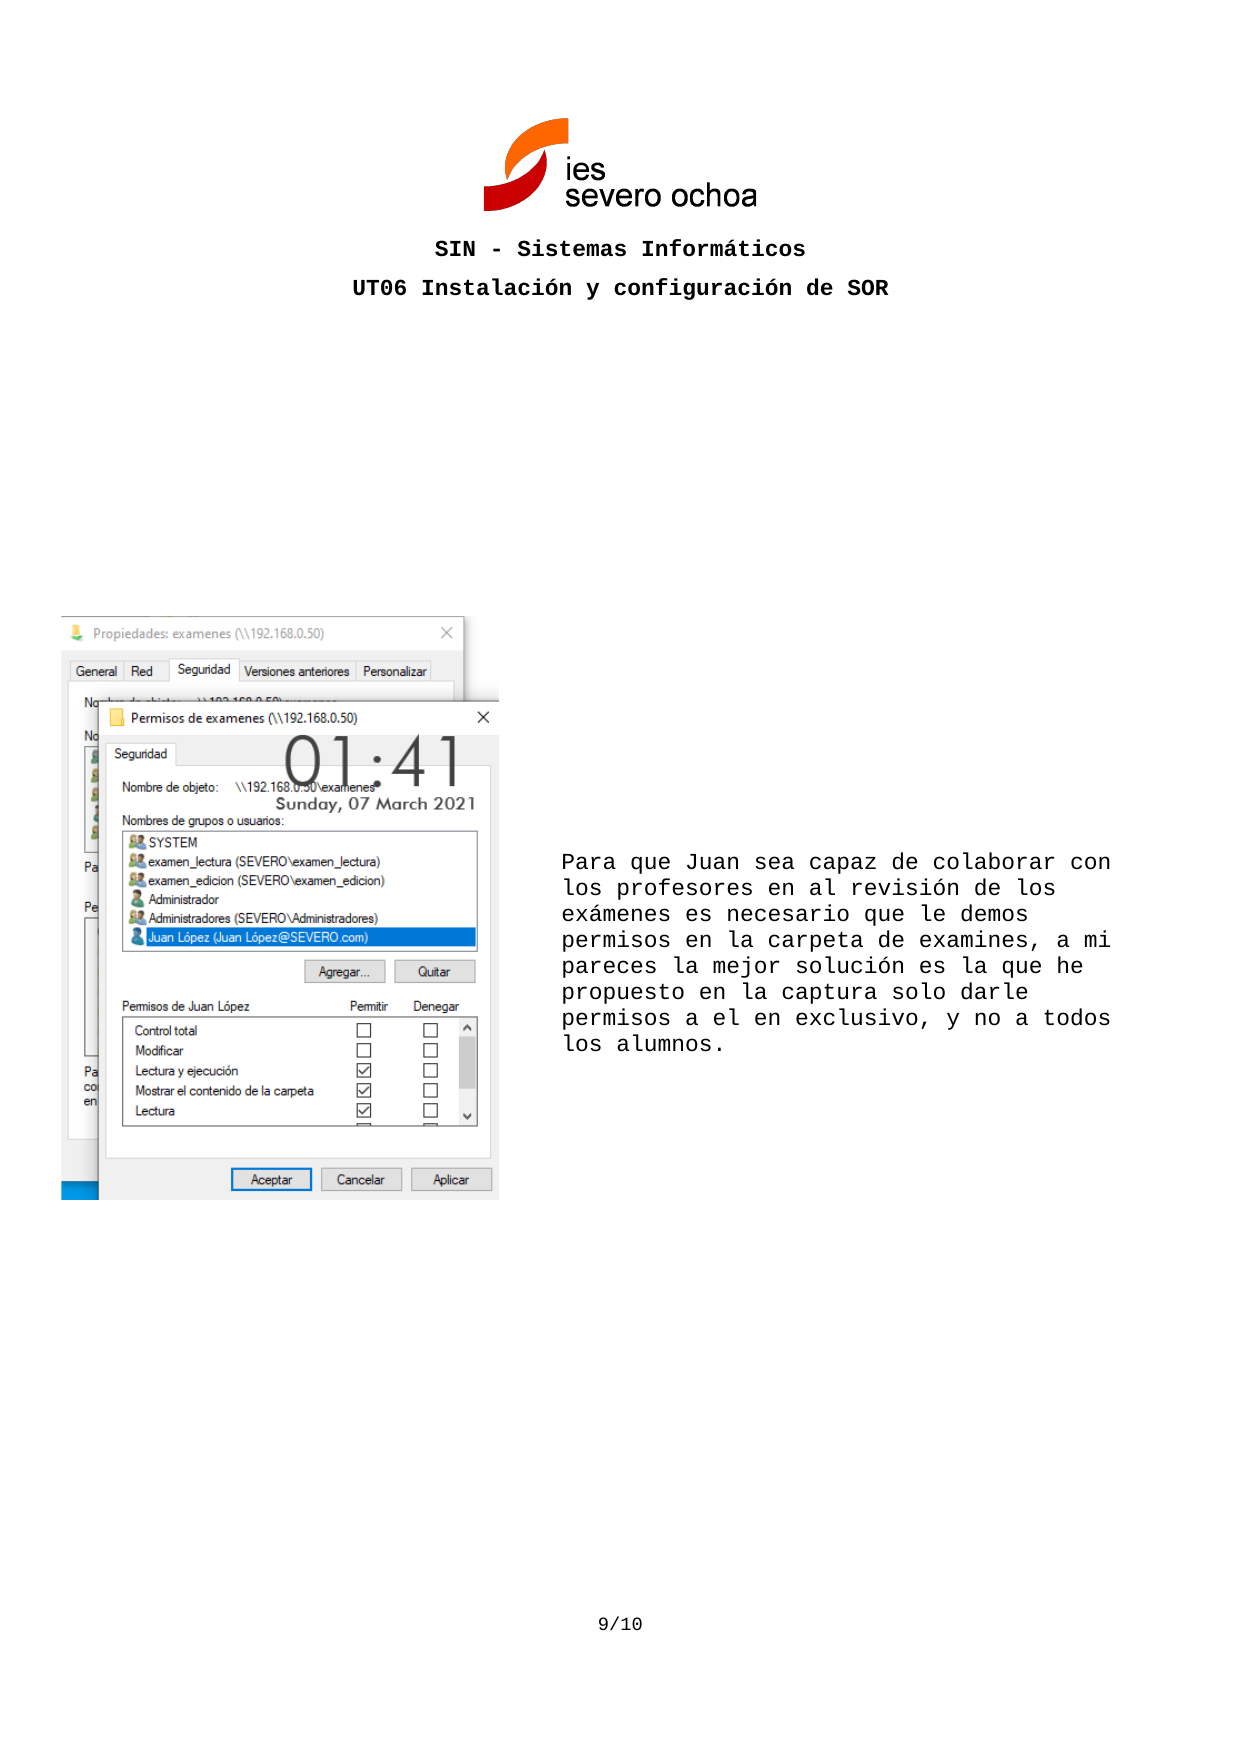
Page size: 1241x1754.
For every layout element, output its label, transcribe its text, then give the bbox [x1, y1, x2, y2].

picture [61, 616, 499, 1200]
picture [483, 118, 757, 211]
text Para que Juan sea capaz de colaborar con los profesores en al revisión de los exámenes es necesario que le demos permisos en la carpeta de examines, a mi pareces la mejor solución es la que he propuesto en la captura solo darle permisos a el en exclusivo, y no a todos los alumnos. [499, 850, 1122, 1058]
